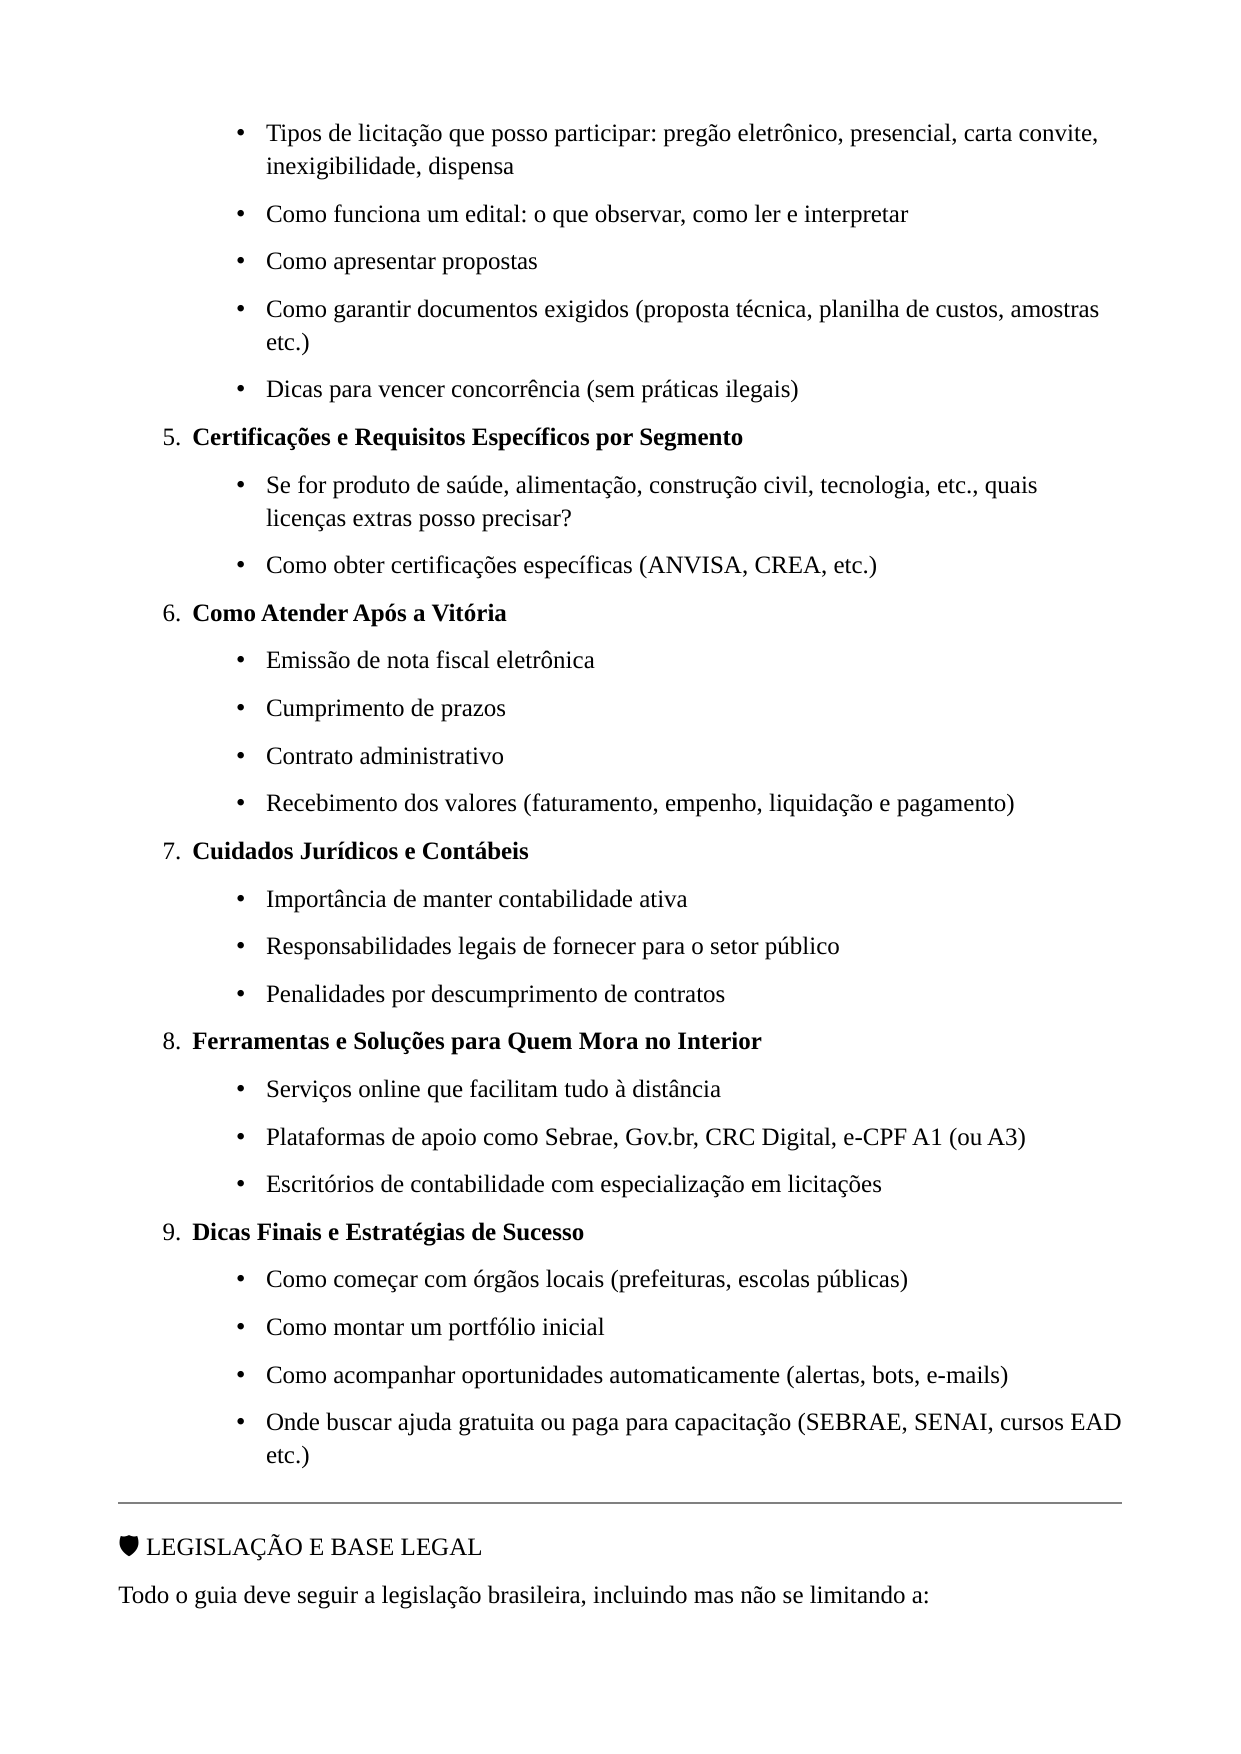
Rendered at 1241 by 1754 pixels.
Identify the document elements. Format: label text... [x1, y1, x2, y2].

list Dicas para vencer concorrência (sem práticas ilegais) [236, 374, 1122, 403]
list Emissão de nota fiscal eletrônica [236, 646, 1122, 674]
list Certificações e Requisitos Específicos por Segmento [162, 422, 1122, 451]
list Cumprimento de prazos [236, 693, 1122, 722]
list Contrato administrativo [236, 741, 1122, 769]
list Responsabilidades legais de fornecer para o setor público [236, 931, 1122, 960]
list Como obter certificações específicas (ANVISA, CREA, etc.) [236, 550, 1122, 579]
list Penalidades por descumprimento de contratos [236, 979, 1122, 1008]
list Como começar com órgãos locais (prefeituras, escolas públicas) [236, 1264, 1122, 1293]
list Onde buscar ajuda gratuita ou paga para capacitação (SEBRAE, SENAI, cursos EAD etc.) [236, 1407, 1122, 1469]
list Escritórios de contabilidade com especialização em licitações [236, 1169, 1122, 1198]
list Como garantir documentos exigidos (proposta técnica, planilha de custos, amostras etc.) [236, 294, 1122, 356]
list Plataformas de apoio como Sebrae, Gov.br, CRC Digital, e-CPF A1 (ou A3) [236, 1122, 1122, 1150]
list Recebimento dos valores (faturamento, empenho, liquidação e pagamento) [236, 788, 1122, 817]
list Como funciona um edital: o que observar, como ler e interpretar [236, 199, 1122, 227]
list Cuidados Jurídicos e Contábeis [162, 836, 1122, 865]
list Serviços online que facilitam tudo à distância [236, 1074, 1122, 1103]
list Ferramentas e Soluções para Quem Mora no Interior [162, 1026, 1122, 1055]
list Como acompanhar oportunidades automaticamente (alertas, bots, e-mails) [236, 1360, 1122, 1388]
list Importância de manter contabilidade ativa [236, 884, 1122, 912]
list Como montar um portfólio inicial [236, 1312, 1122, 1341]
list Dicas Finais e Estratégias de Sucesso [162, 1217, 1122, 1246]
text 🛡️ LEGISLAÇÃO E BASE LEGAL [118, 1532, 1122, 1561]
list Se for produto de saúde, alimentação, construção civil, tecnologia, etc., quais licenças extras posso precisar? [236, 470, 1122, 532]
list Como apresentar propostas [236, 246, 1122, 275]
list Como Atender Após a Vitória [162, 598, 1122, 627]
text Todo o guia deve seguir a legislação brasileira, incluindo mas não se limitando a: [118, 1580, 1122, 1608]
list Tipos de licitação que posso participar: pregão eletrônico, presencial, carta convite, inexigibilidade, dispensa [236, 118, 1122, 180]
